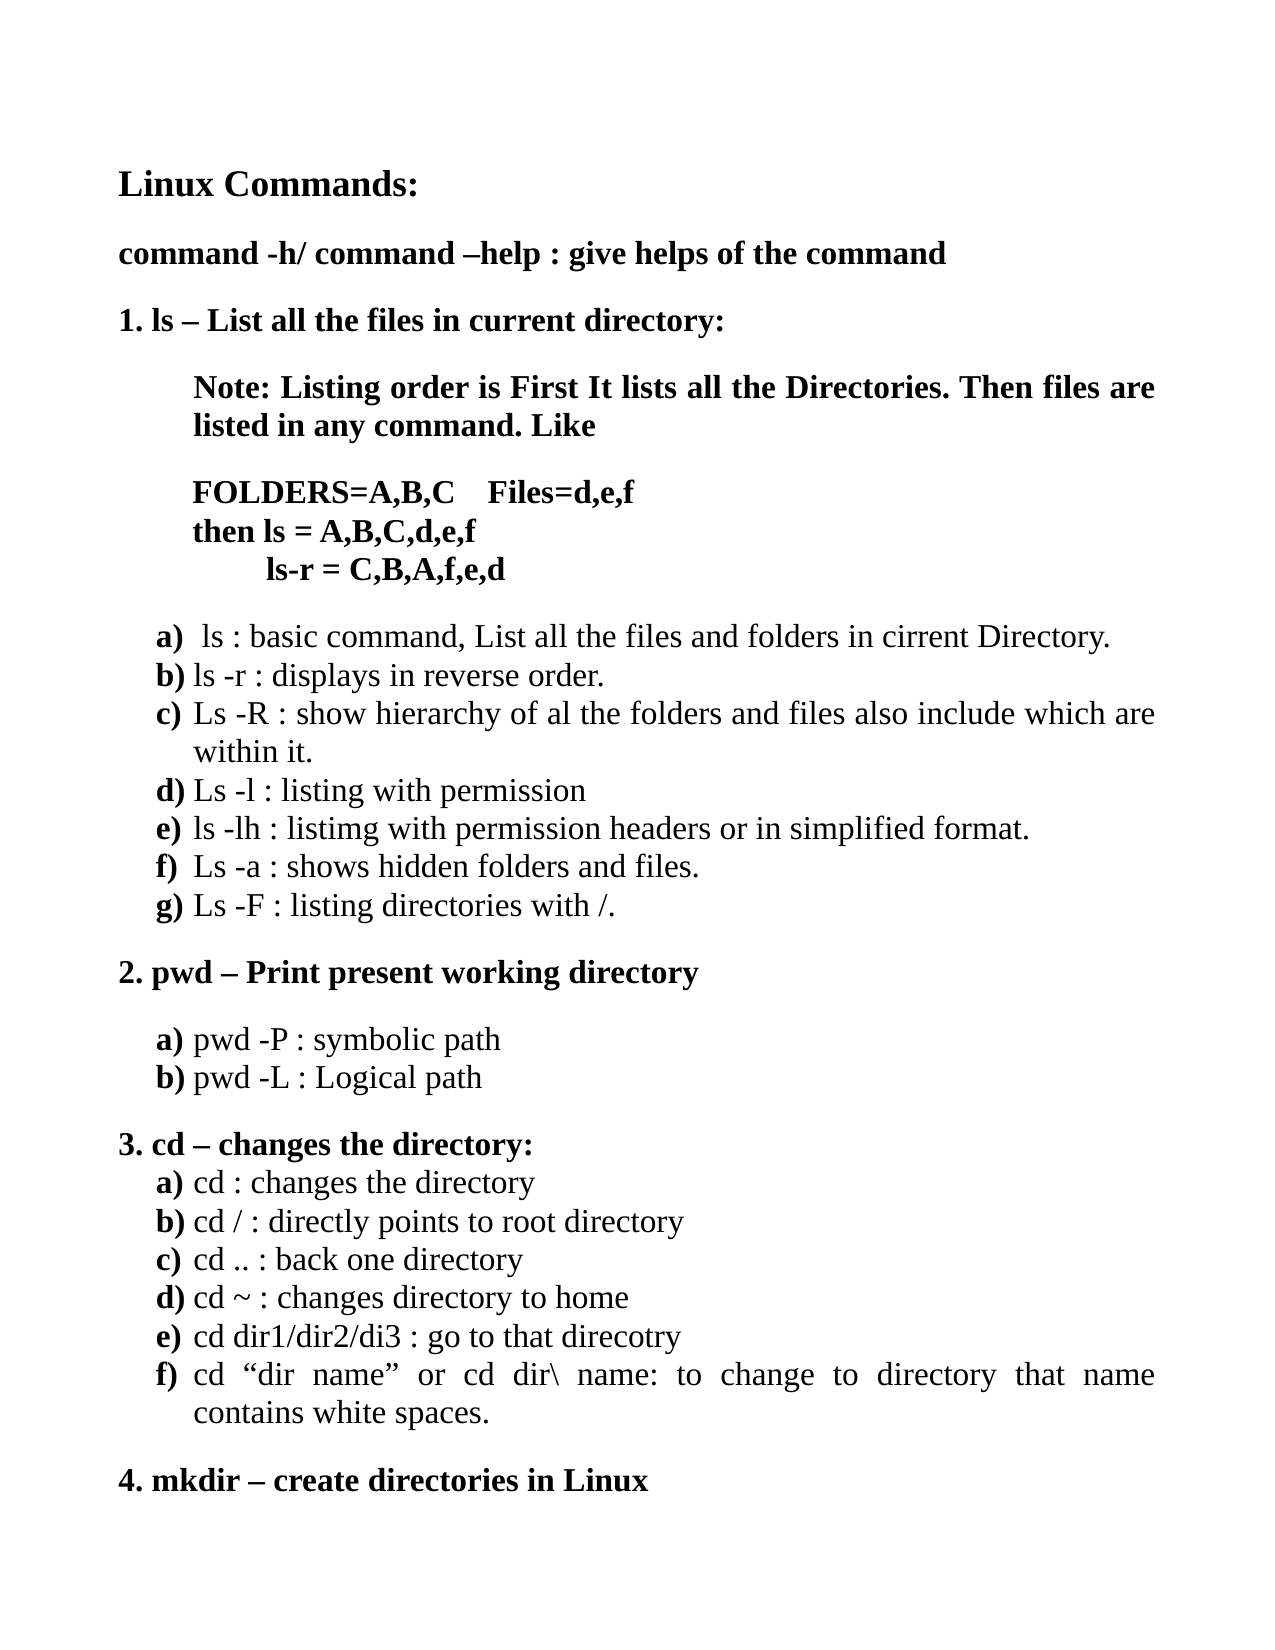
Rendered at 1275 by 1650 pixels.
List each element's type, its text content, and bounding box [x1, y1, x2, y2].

list ls : basic command, List all the files and folders in cirrent Directory. [156, 616, 1157, 655]
text Linux Commands: [118, 161, 1157, 204]
list Ls -R : show hierarchy of al the folders and files also include which are within it. [156, 693, 1157, 770]
list Ls -F : listing directories with /. [156, 885, 1157, 923]
list cd .. : back one directory [156, 1239, 1157, 1278]
text ls-r = C,B,A,f,e,d [118, 549, 1157, 588]
list pwd -L : Logical path [156, 1057, 1157, 1096]
list pwd -P : symbolic path [156, 1019, 1157, 1057]
text then ls = A,B,C,d,e,f [118, 511, 1157, 549]
list ls -lh : listimg with permission headers or in simplified format. [156, 808, 1157, 846]
text command -h/ command –help : give helps of the command [118, 233, 1157, 271]
list ls -r : displays in reverse order. [156, 655, 1157, 693]
text 3. cd – changes the directory: [118, 1124, 1157, 1163]
text FOLDERS=A,B,C Files=d,e,f [118, 473, 1157, 511]
text 1. ls – List all the files in current directory: [118, 300, 1157, 338]
list cd : changes the directory [156, 1163, 1157, 1201]
list cd ~ : changes directory to home [156, 1278, 1157, 1316]
list Ls -a : shows hidden folders and files. [156, 846, 1157, 885]
list Ls -l : listing with permission [156, 770, 1157, 808]
list Note: Listing order is First It lists all the Directories. Then files are listed in any command. Like [156, 367, 1157, 444]
list cd / : directly points to root directory [156, 1201, 1157, 1239]
text 4. mkdir – create directories in Linux [118, 1460, 1157, 1498]
list cd “dir name” or cd dir\ name: to change to directory that name contains white spaces. [156, 1354, 1157, 1431]
list cd dir1/dir2/di3 : go to that direcotry [156, 1316, 1157, 1354]
text 2. pwd – Print present working directory [118, 952, 1157, 990]
